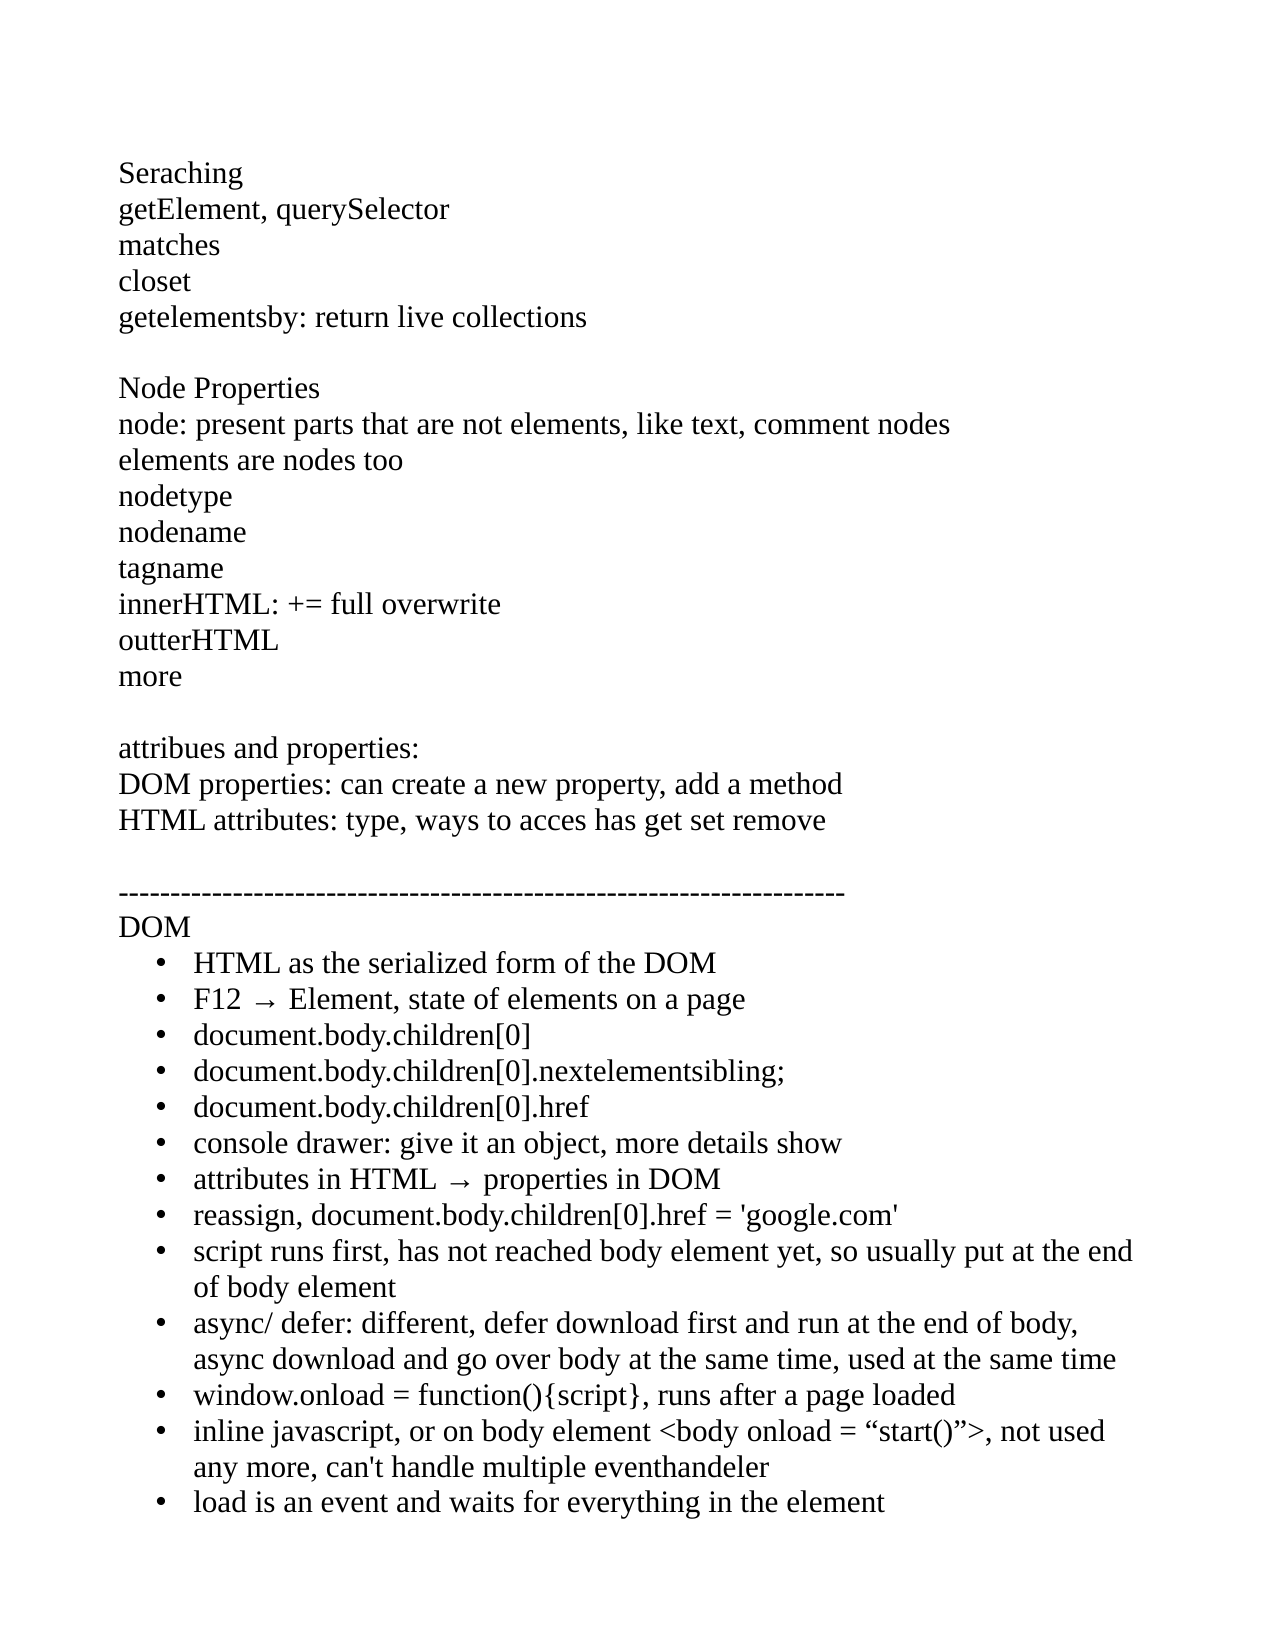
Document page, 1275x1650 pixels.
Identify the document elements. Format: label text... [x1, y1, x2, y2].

list F12 → Element, state of elements on a page [156, 981, 1157, 1017]
text DOM properties: can create a new property, add a method [118, 765, 1157, 801]
text nodename [118, 513, 1157, 549]
list script runs first, has not reached body element yet, so usually put at the end of body element [156, 1232, 1157, 1304]
list inline javascript, or on body element <body onload = “start()”>, not used any more, can't handle multiple eventhandeler [156, 1412, 1157, 1484]
text getElement, querySelector [118, 190, 1157, 226]
list console drawer: give it an object, more details show [156, 1124, 1157, 1160]
text elements are nodes too [118, 442, 1157, 477]
text innerHTML: += full overwrite [118, 585, 1157, 621]
list reassign, document.body.children[0].href = 'google.com' [156, 1196, 1157, 1232]
list window.onload = function(){script}, runs after a page loaded [156, 1376, 1157, 1412]
text tagname [118, 549, 1157, 585]
text node: present parts that are not elements, like text, comment nodes [118, 406, 1157, 442]
list document.body.children[0].href [156, 1088, 1157, 1124]
text matches [118, 226, 1157, 262]
list attributes in HTML → properties in DOM [156, 1160, 1157, 1196]
text getelementsby: return live collections [118, 298, 1157, 334]
text Node Properties [118, 370, 1157, 406]
text more [118, 657, 1157, 693]
list async/ defer: different, defer download first and run at the end of body, async download and go over body at the same time, used at the same time [156, 1304, 1157, 1376]
text DOM [118, 909, 1157, 945]
text closet [118, 262, 1157, 298]
text Seraching [118, 154, 1157, 190]
text nodetype [118, 477, 1157, 513]
list document.body.children[0].nextelementsibling; [156, 1052, 1157, 1088]
list document.body.children[0] [156, 1017, 1157, 1052]
text ---------------------------------------------------------------------- [118, 873, 1157, 909]
text outterHTML [118, 621, 1157, 657]
list HTML as the serialized form of the DOM [156, 945, 1157, 981]
text attribues and properties: [118, 729, 1157, 765]
list load is an event and waits for everything in the element [156, 1484, 1157, 1520]
text HTML attributes: type, ways to acces has get set remove [118, 801, 1157, 837]
